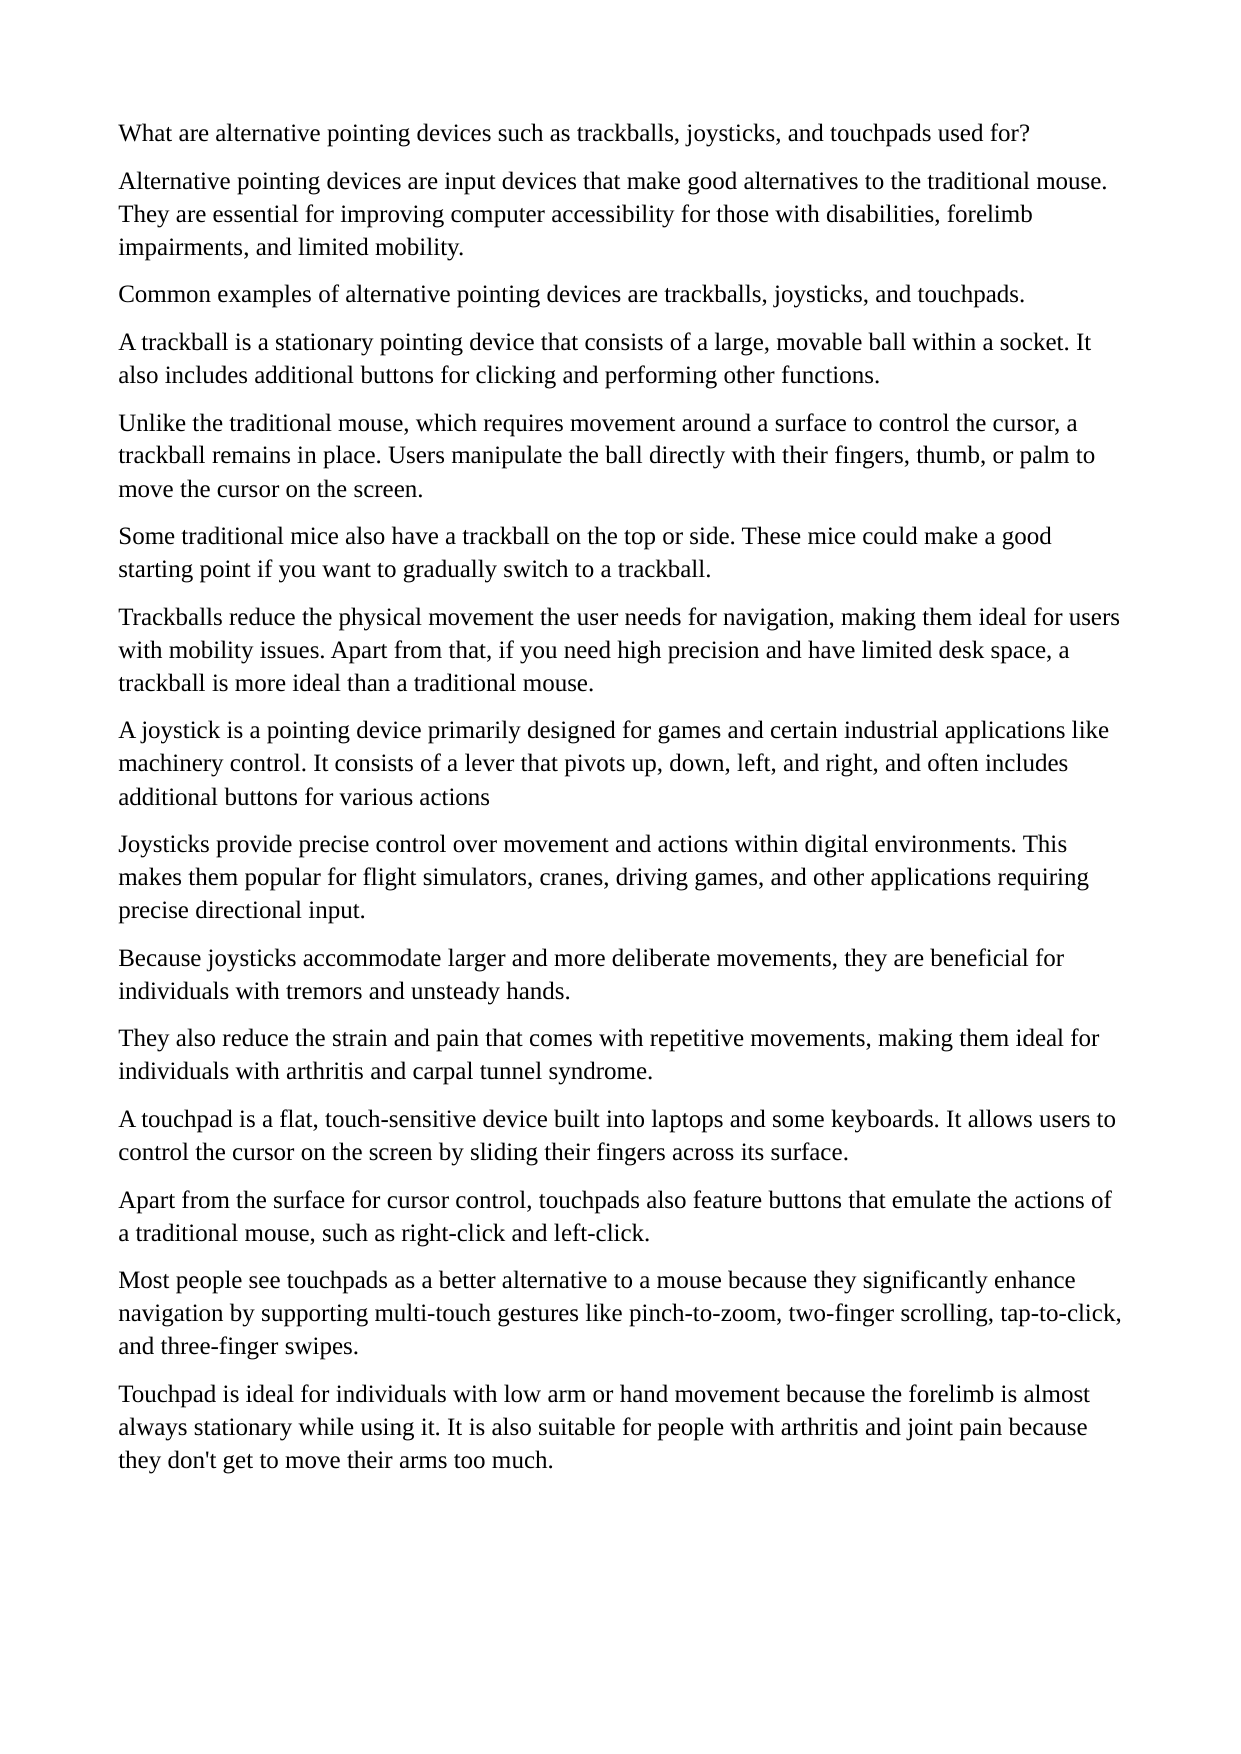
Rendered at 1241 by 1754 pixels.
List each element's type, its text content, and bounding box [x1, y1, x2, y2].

text Apart from the surface for cursor control, touchpads also feature buttons that emulate the actions of a traditional mouse, such as right-click and left-click. [118, 1185, 1122, 1246]
text Most people see touchpads as a better alternative to a mouse because they significantly enhance navigation by supporting multi-touch gestures like pinch-to-zoom, two-finger scrolling, tap-to-click, and three-finger swipes. [118, 1265, 1122, 1360]
text What are alternative pointing devices such as trackballs, joysticks, and touchpads used for? [118, 118, 1122, 147]
text Trackballs reduce the physical movement the user needs for navigation, making them ideal for users with mobility issues. Apart from that, if you need high precision and have limited desk space, a trackball is more ideal than a traditional mouse. [118, 602, 1122, 697]
text Because joysticks accommodate larger and more deliberate movements, they are beneficial for individuals with tremors and unsteady hands. [118, 943, 1122, 1004]
text Joysticks provide precise control over movement and actions within digital environments. This makes them popular for flight simulators, cranes, driving games, and other applications requiring precise directional input. [118, 829, 1122, 924]
text Common examples of alternative pointing devices are trackballs, joysticks, and touchpads. [118, 279, 1122, 308]
text Unlike the traditional mouse, which requires movement around a surface to control the cursor, a trackball remains in place. Users manipulate the ball directly with their fingers, thumb, or palm to move the cursor on the screen. [118, 408, 1122, 502]
text Some traditional mice also have a trackball on the top or side. These mice could make a good starting point if you want to gradually switch to a trackball. [118, 521, 1122, 583]
text Touchpad is ideal for individuals with low arm or hand movement because the forelimb is almost always stationary while using it. It is also suitable for people with arthritis and joint pain because they don't get to move their arms too much. [118, 1379, 1122, 1474]
text A trackball is a stationary pointing device that consists of a large, movable ball within a socket. It also includes additional buttons for clicking and performing other functions. [118, 327, 1122, 389]
text Alternative pointing devices are input devices that make good alternatives to the traditional mouse. They are essential for improving computer accessibility for those with disabilities, forelimb impairments, and limited mobility. [118, 166, 1122, 261]
text A joystick is a pointing device primarily designed for games and certain industrial applications like machinery control. It consists of a lever that pivots up, down, left, and right, and often includes additional buttons for various actions [118, 716, 1122, 810]
text A touchpad is a flat, touch-sensitive device built into laptops and some keyboards. It allows users to control the cursor on the screen by sliding their fingers across its surface. [118, 1104, 1122, 1166]
text They also reduce the strain and pain that comes with repetitive movements, making them ideal for individuals with arthritis and carpal tunnel syndrome. [118, 1023, 1122, 1085]
